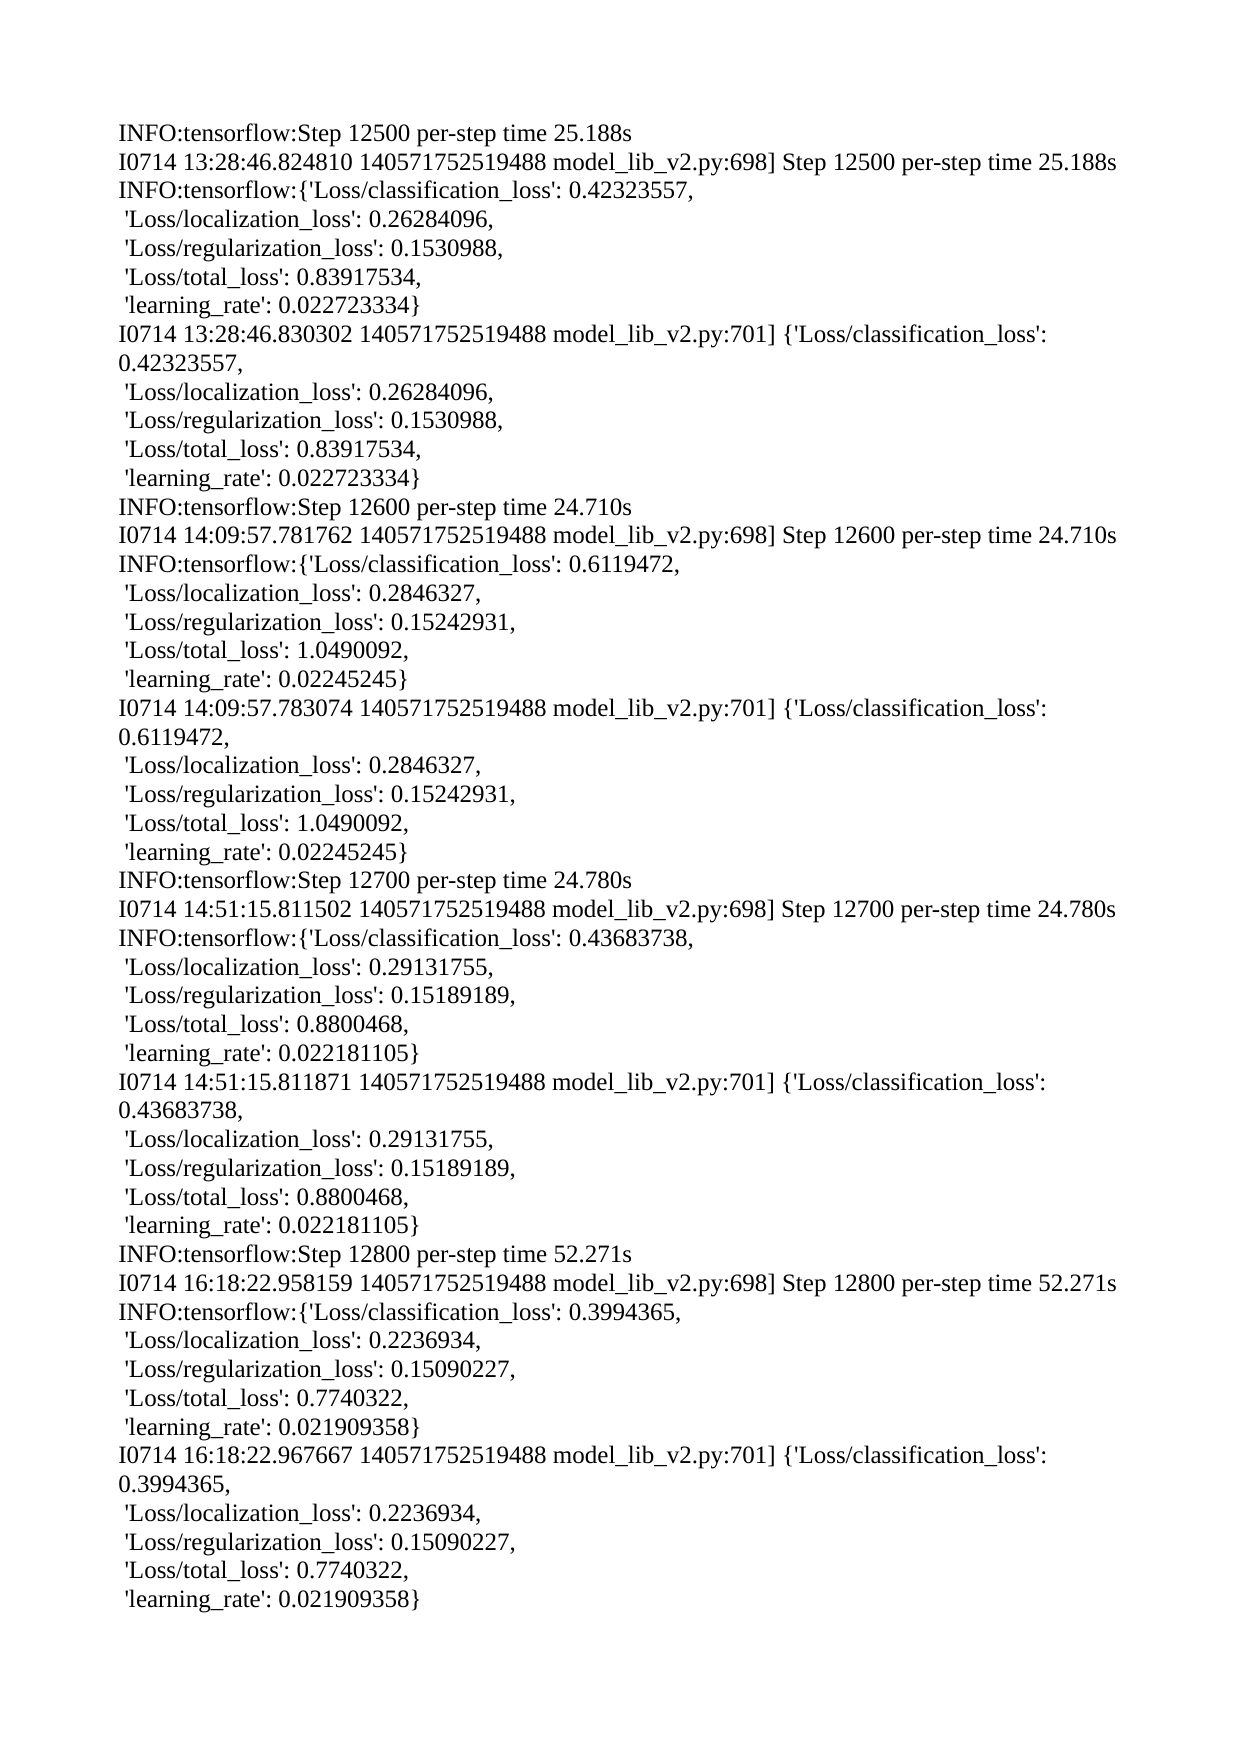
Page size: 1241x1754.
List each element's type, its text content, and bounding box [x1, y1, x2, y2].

text 'Loss/localization_loss': 0.2846327, [118, 578, 1122, 607]
text 'learning_rate': 0.022181105} [118, 1211, 1122, 1239]
text INFO:tensorflow:Step 12800 per-step time 52.271s [118, 1239, 1122, 1268]
text 'Loss/total_loss': 0.83917534, [118, 434, 1122, 463]
text 'Loss/regularization_loss': 0.1530988, [118, 406, 1122, 434]
text 'Loss/localization_loss': 0.29131755, [118, 1124, 1122, 1153]
text 'learning_rate': 0.022723334} [118, 463, 1122, 492]
text 'learning_rate': 0.021909358} [118, 1412, 1122, 1441]
text I0714 14:09:57.783074 140571752519488 model_lib_v2.py:701] {'Loss/classification_loss': 0.6119472, [118, 693, 1122, 751]
text 'Loss/regularization_loss': 0.15242931, [118, 607, 1122, 636]
text 'Loss/total_loss': 1.0490092, [118, 636, 1122, 664]
text 'Loss/localization_loss': 0.2236934, [118, 1498, 1122, 1527]
text 'Loss/regularization_loss': 0.1530988, [118, 233, 1122, 262]
text 'Loss/regularization_loss': 0.15189189, [118, 1153, 1122, 1182]
text I0714 14:51:15.811502 140571752519488 model_lib_v2.py:698] Step 12700 per-step time 24.780s [118, 894, 1122, 923]
text INFO:tensorflow:{'Loss/classification_loss': 0.42323557, [118, 176, 1122, 204]
text 'Loss/localization_loss': 0.29131755, [118, 952, 1122, 981]
text INFO:tensorflow:Step 12600 per-step time 24.710s [118, 492, 1122, 521]
text I0714 14:09:57.781762 140571752519488 model_lib_v2.py:698] Step 12600 per-step time 24.710s [118, 521, 1122, 549]
text 'Loss/regularization_loss': 0.15090227, [118, 1527, 1122, 1556]
text INFO:tensorflow:Step 12500 per-step time 25.188s [118, 118, 1122, 147]
text 'Loss/regularization_loss': 0.15189189, [118, 981, 1122, 1009]
text 'learning_rate': 0.022181105} [118, 1038, 1122, 1067]
text 'Loss/localization_loss': 0.26284096, [118, 204, 1122, 233]
text 'Loss/total_loss': 0.7740322, [118, 1383, 1122, 1412]
text I0714 13:28:46.824810 140571752519488 model_lib_v2.py:698] Step 12500 per-step time 25.188s [118, 147, 1122, 176]
text 'Loss/total_loss': 0.8800468, [118, 1009, 1122, 1038]
text 'learning_rate': 0.02245245} [118, 837, 1122, 866]
text 'learning_rate': 0.02245245} [118, 664, 1122, 693]
text 'Loss/total_loss': 0.7740322, [118, 1556, 1122, 1584]
text I0714 13:28:46.830302 140571752519488 model_lib_v2.py:701] {'Loss/classification_loss': 0.42323557, [118, 319, 1122, 377]
text 'Loss/regularization_loss': 0.15090227, [118, 1354, 1122, 1383]
text 'Loss/localization_loss': 0.2236934, [118, 1326, 1122, 1354]
text INFO:tensorflow:{'Loss/classification_loss': 0.6119472, [118, 549, 1122, 578]
text I0714 16:18:22.958159 140571752519488 model_lib_v2.py:698] Step 12800 per-step time 52.271s [118, 1268, 1122, 1297]
text INFO:tensorflow:Step 12700 per-step time 24.780s [118, 866, 1122, 894]
text 'learning_rate': 0.022723334} [118, 291, 1122, 319]
text 'Loss/total_loss': 1.0490092, [118, 808, 1122, 837]
text 'Loss/total_loss': 0.83917534, [118, 262, 1122, 291]
text INFO:tensorflow:{'Loss/classification_loss': 0.43683738, [118, 923, 1122, 952]
text INFO:tensorflow:{'Loss/classification_loss': 0.3994365, [118, 1297, 1122, 1326]
text I0714 16:18:22.967667 140571752519488 model_lib_v2.py:701] {'Loss/classification_loss': 0.3994365, [118, 1441, 1122, 1498]
text I0714 14:51:15.811871 140571752519488 model_lib_v2.py:701] {'Loss/classification_loss': 0.43683738, [118, 1067, 1122, 1124]
text 'learning_rate': 0.021909358} [118, 1584, 1122, 1613]
text 'Loss/regularization_loss': 0.15242931, [118, 779, 1122, 808]
text 'Loss/total_loss': 0.8800468, [118, 1182, 1122, 1211]
text 'Loss/localization_loss': 0.26284096, [118, 377, 1122, 406]
text 'Loss/localization_loss': 0.2846327, [118, 751, 1122, 779]
